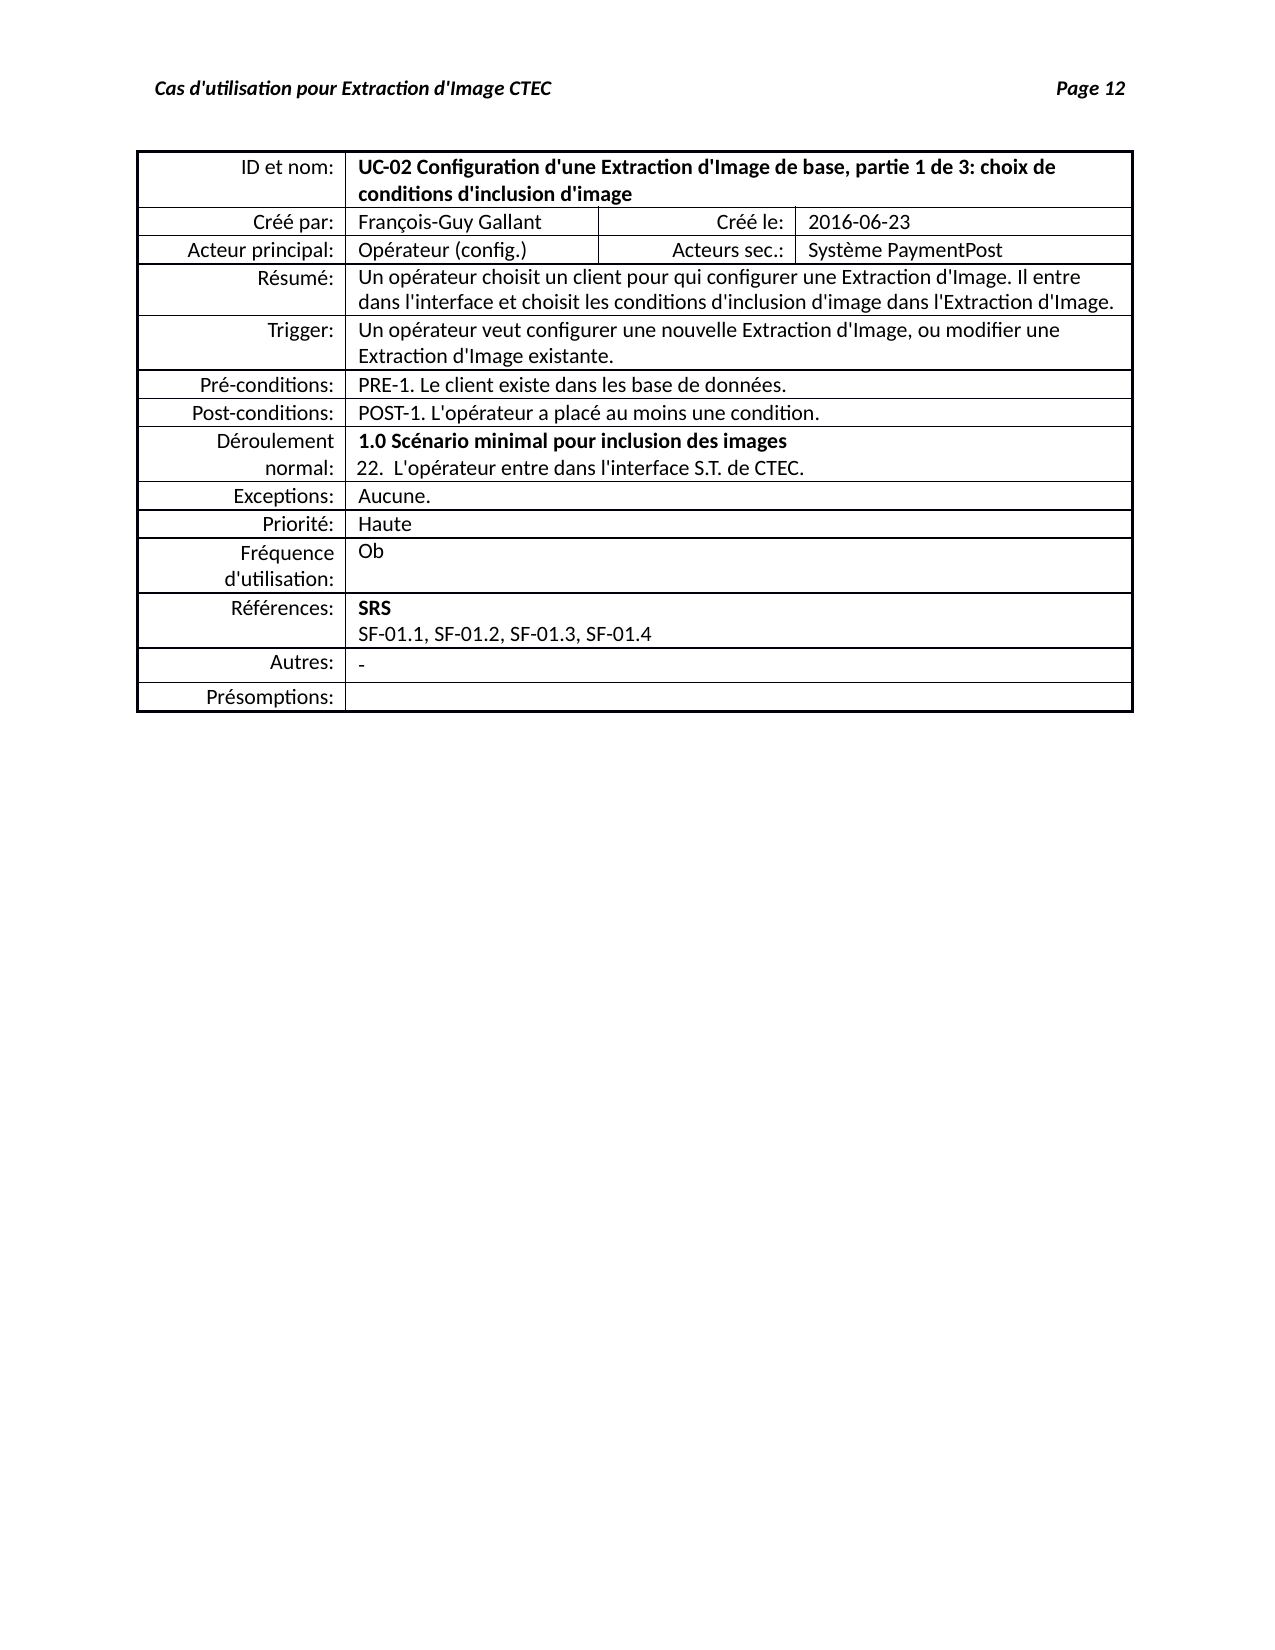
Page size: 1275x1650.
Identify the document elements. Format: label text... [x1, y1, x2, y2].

table_cell Haute [346, 511, 1131, 537]
table_cell PRE-1. Le client existe dans les base de données. [346, 371, 1131, 398]
table_cell Acteurs sec.: [599, 236, 795, 263]
table_cell Pré-conditions: [139, 371, 345, 398]
table_cell Trigger: [139, 316, 345, 369]
table_cell Acteur principal: [139, 236, 345, 263]
table_cell Références: [139, 594, 345, 647]
table_cell Résumé: [139, 265, 345, 314]
table_cell Autres: [139, 649, 345, 682]
table_cell Système PaymentPost [796, 236, 1131, 263]
table_cell Créé par: [139, 208, 345, 235]
table_header UC-02 Configuration d'une Extraction d'Image de base, partie 1 de 3: choix de conditions d'inclusion d'image [346, 153, 1131, 206]
table_cell Créé le: [599, 208, 795, 235]
table_cell François-Guy Gallant [346, 208, 598, 235]
table_cell Un opérateur choisit un client pour qui configurer une Extraction d'Image. Il entre dans l'interface et choisit les conditions d'inclusion d'image dans l'Extraction d'Image. [346, 265, 1131, 314]
table_cell [346, 683, 1131, 710]
table_cell 2016-06-23 [796, 208, 1131, 235]
table_cell POST-1. L'opérateur a placé au moins une condition. [346, 399, 1131, 426]
table_cell Exceptions: [139, 482, 345, 509]
table_cell 1.0 Scénario minimal pour inclusion des images L'opérateur entre dans l'interface S.T. de CTEC. [346, 427, 1131, 481]
table_cell Aucune. [346, 482, 1131, 509]
table_cell Opérateur (config.) [346, 236, 598, 263]
table_cell Déroulement normal: [139, 427, 345, 481]
table_cell SRS SF-01.1, SF-01.2, SF-01.3, SF-01.4 [346, 594, 1131, 647]
table_cell - [346, 649, 1131, 682]
table_header ID et nom: [139, 153, 345, 206]
table_cell Ob [346, 539, 1131, 592]
table_cell Présomptions: [139, 683, 345, 710]
table_cell Priorité: [139, 511, 345, 537]
table_cell Fréquence d'utilisation: [139, 539, 345, 592]
table_cell Un opérateur veut configurer une nouvelle Extraction d'Image, ou modifier une Extraction d'Image existante. [346, 316, 1131, 369]
table_cell Post-conditions: [139, 399, 345, 426]
